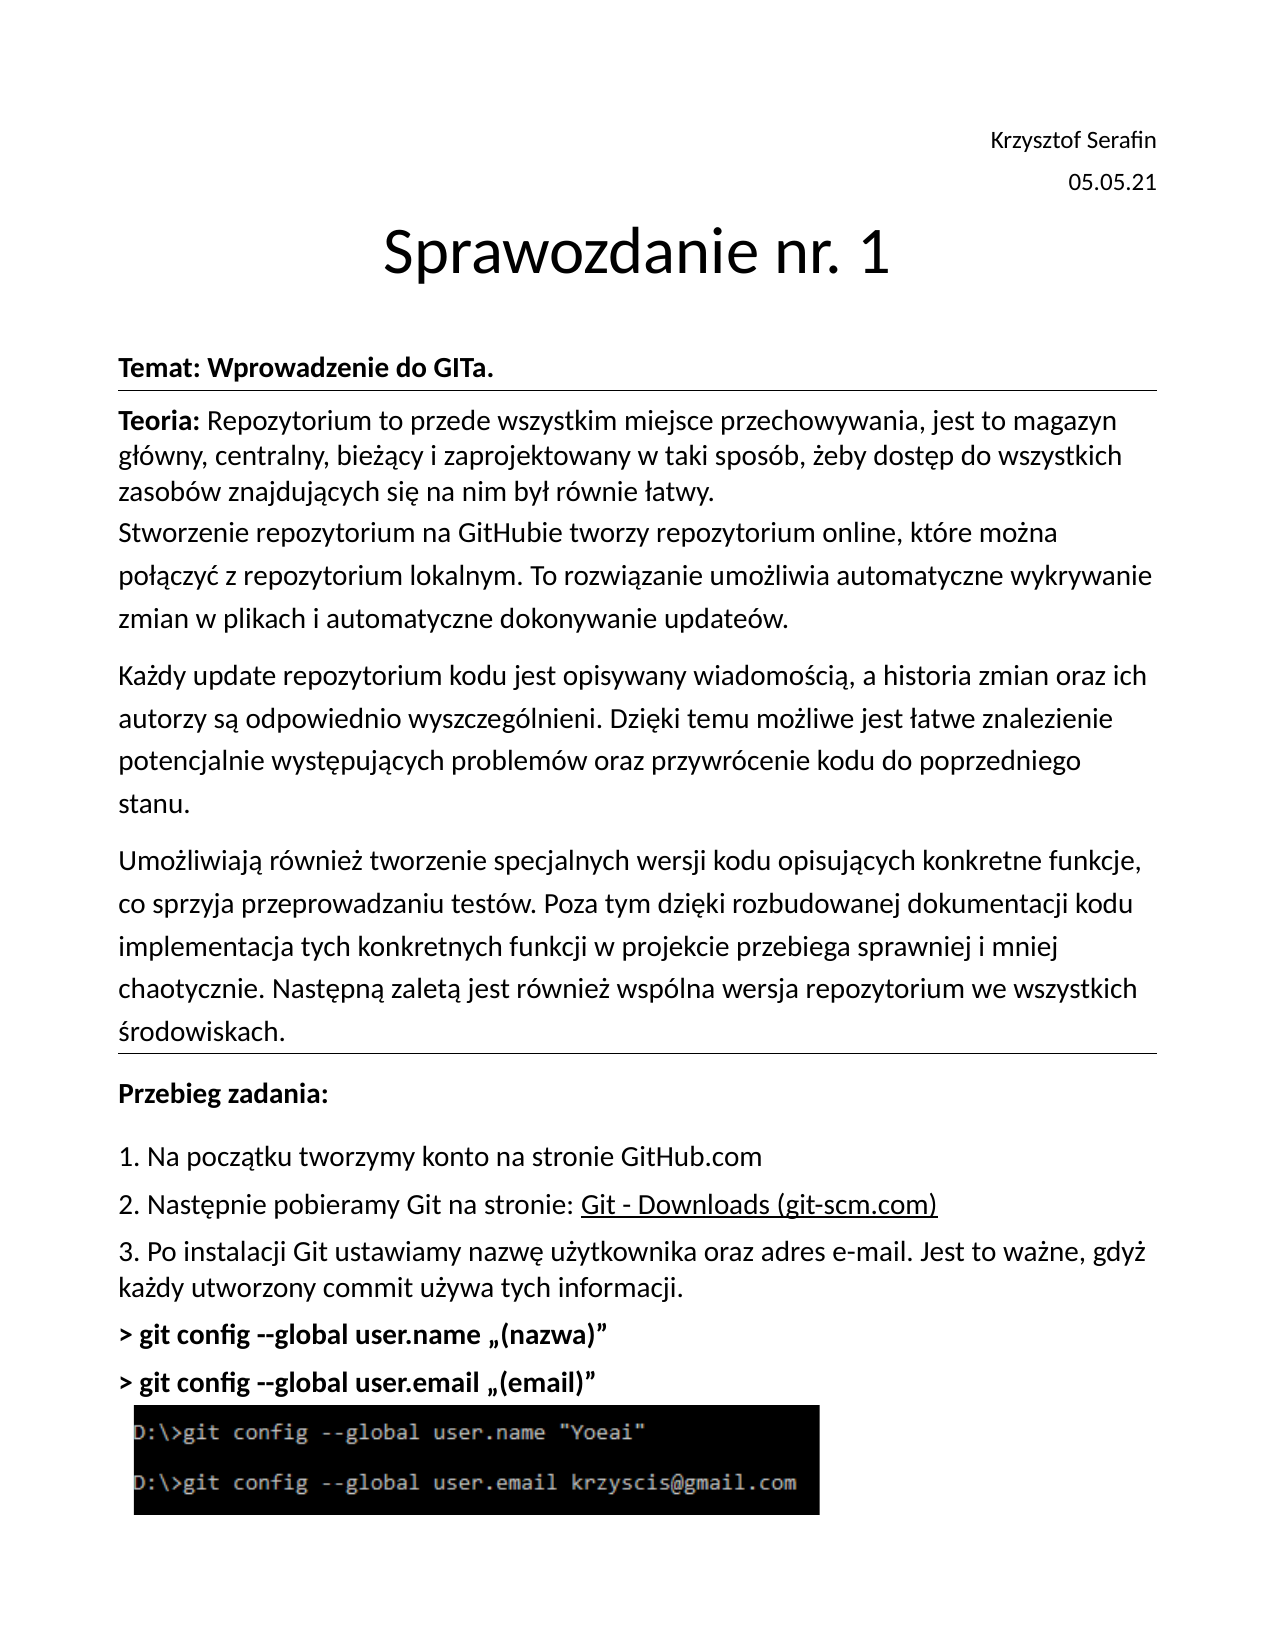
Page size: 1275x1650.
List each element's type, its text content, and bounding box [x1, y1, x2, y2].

text Sprawozdanie nr. 1 [118, 209, 1157, 290]
text > git config --global user.name „(nazwa)” [118, 1316, 1157, 1352]
text Przebieg zadania: [118, 1075, 1157, 1111]
text Teoria: Repozytorium to przede wszystkim miejsce przechowywania, jest to magazyn główny, centralny, bieżący i zaprojektowany w taki sposób, żeby dostęp do wszystkich zasobów znajdujących się na nim był równie łatwy. [118, 402, 1157, 508]
text 3. Po instalacji Git ustawiamy nazwę użytkownika oraz adres e-mail. Jest to ważne, gdyż każdy utworzony commit używa tych informacji. [118, 1233, 1157, 1304]
text Temat: Wprowadzenie do GITa. [118, 349, 1157, 390]
text Umożliwiają również tworzenie specjalnych wersji kodu opisujących konkretne funkcje, co sprzyja przeprowadzaniu testów. Poza tym dzięki rozbudowanej dokumentacji kodu implementacja tych konkretnych funkcji w projekcie przebiega sprawniej i mniej chaotycznie. Następną zaletą jest również wspólna wersja repozytorium we wszystkich środowiskach. [118, 842, 1157, 1053]
text 05.05.21 [118, 166, 1157, 197]
text > git config --global user.email „(email)” [118, 1364, 1157, 1399]
text Krzysztof Serafin [118, 124, 1157, 154]
picture [133, 1405, 820, 1515]
text 2. Następnie pobieramy Git na stronie: Git - Downloads (git-scm.com) [118, 1186, 1157, 1221]
text Stworzenie repozytorium na GitHubie tworzy repozytorium online, które można połączyć z repozytorium lokalnym. To rozwiązanie umożliwia automatyczne wykrywanie zmian w plikach i automatyczne dokonywanie updateów. [118, 514, 1157, 635]
text 1. Na początku tworzymy konto na stronie GitHub.com [118, 1138, 1157, 1174]
text Każdy update repozytorium kodu jest opisywany wiadomością, a historia zmian oraz ich autorzy są odpowiednio wyszczególnieni. Dzięki temu możliwe jest łatwe znalezienie potencjalnie występujących problemów oraz przywrócenie kodu do poprzedniego stanu. [118, 657, 1157, 821]
